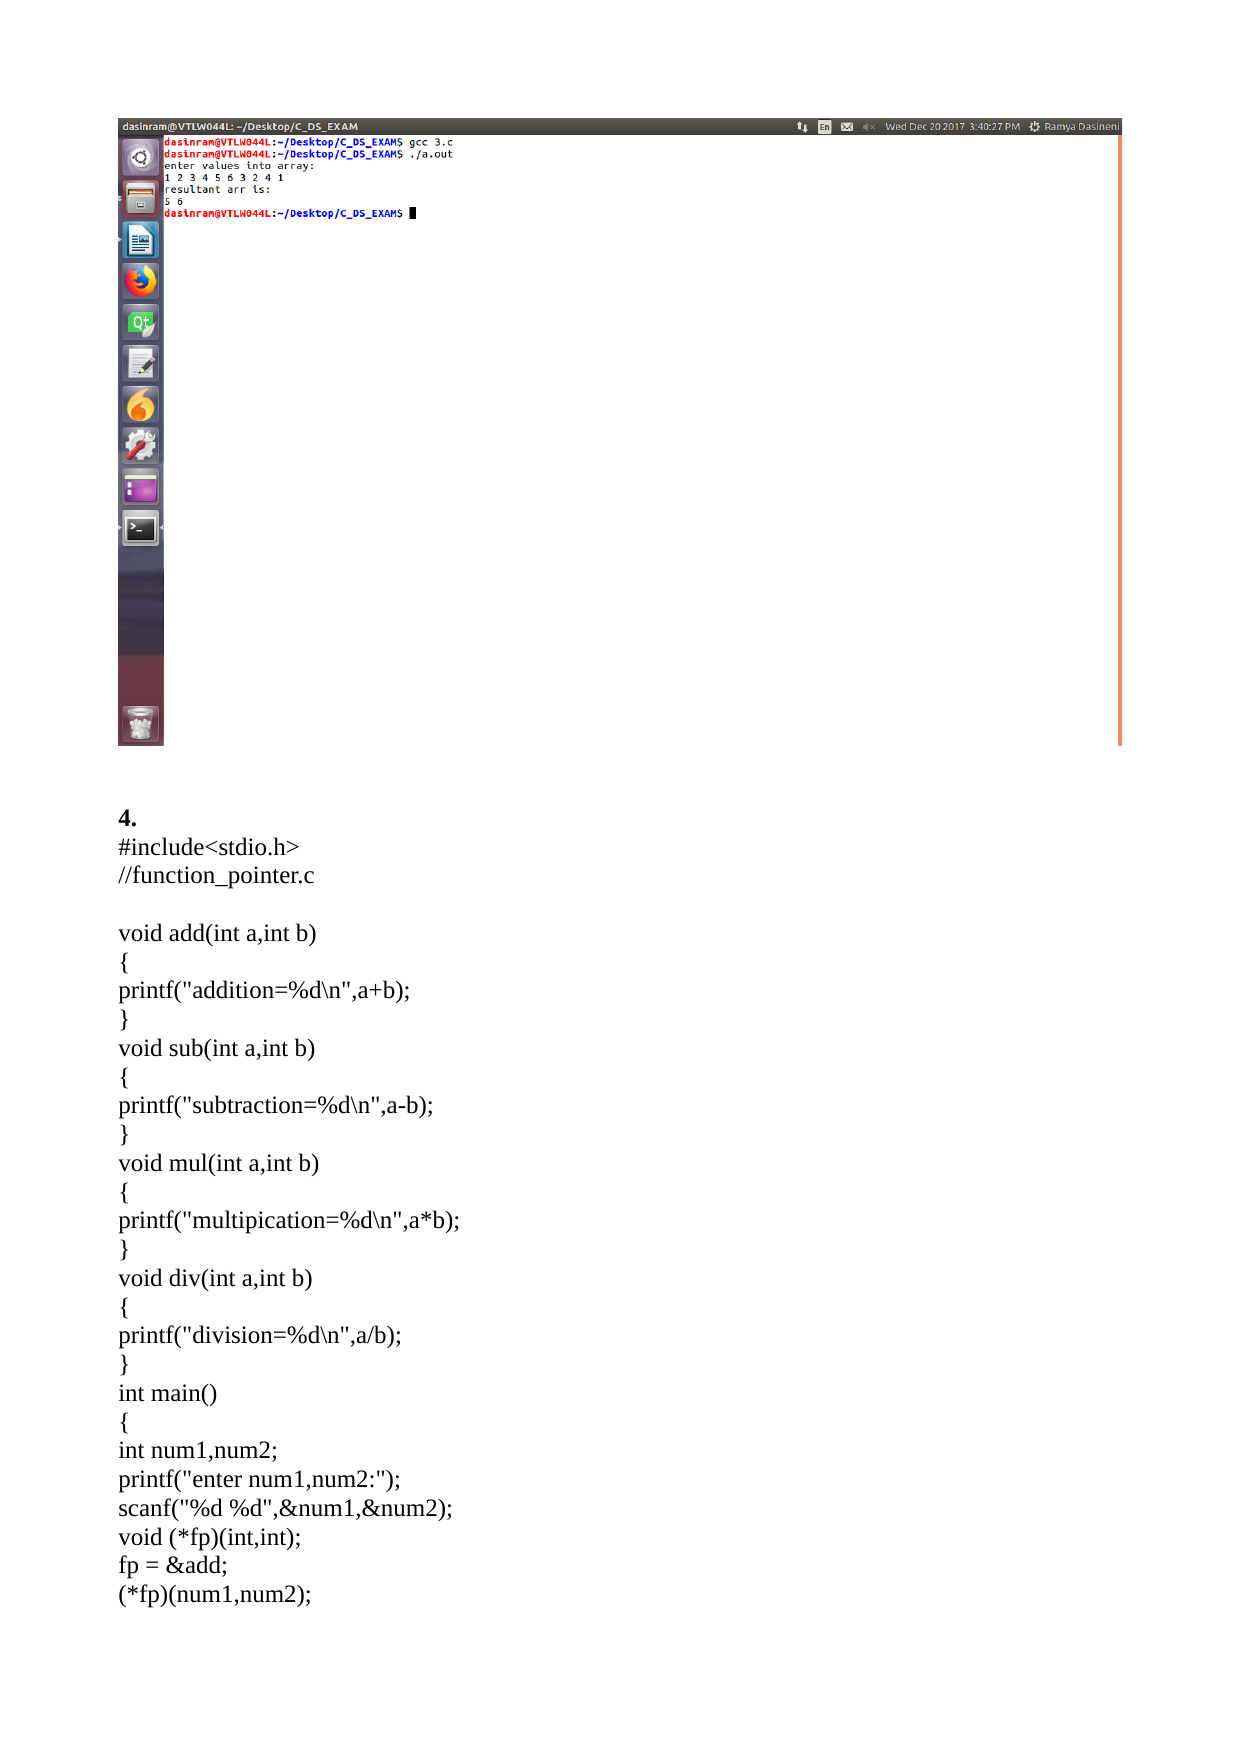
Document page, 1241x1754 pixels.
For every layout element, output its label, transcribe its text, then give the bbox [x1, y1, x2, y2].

text void (*fp)(int,int); [118, 1522, 1122, 1551]
text printf("multipication=%d\n",a*b); [118, 1206, 1122, 1234]
text { [118, 947, 1122, 976]
text #include<stdio.h> [118, 832, 1122, 861]
text } [118, 1234, 1122, 1263]
text void mul(int a,int b) [118, 1148, 1122, 1177]
text printf("enter num1,num2:"); [118, 1464, 1122, 1493]
text void sub(int a,int b) [118, 1033, 1122, 1062]
text { [118, 1177, 1122, 1206]
text { [118, 1062, 1122, 1091]
text scanf("%d %d",&num1,&num2); [118, 1493, 1122, 1522]
text } [118, 1004, 1122, 1033]
text } [118, 1349, 1122, 1378]
text printf("subtraction=%d\n",a-b); [118, 1091, 1122, 1119]
text (*fp)(num1,num2); [118, 1579, 1122, 1608]
text fp = &add; [118, 1551, 1122, 1579]
text { [118, 1292, 1122, 1321]
text { [118, 1407, 1122, 1436]
text printf("division=%d\n",a/b); [118, 1321, 1122, 1349]
text printf("addition=%d\n",a+b); [118, 976, 1122, 1004]
text } [118, 1119, 1122, 1148]
text int main() [118, 1378, 1122, 1407]
text 4. [118, 803, 1122, 832]
text //function_pointer.c [118, 861, 1122, 889]
text void add(int a,int b) [118, 918, 1122, 947]
text void div(int a,int b) [118, 1263, 1122, 1292]
text int num1,num2; [118, 1436, 1122, 1464]
picture [118, 118, 1123, 746]
